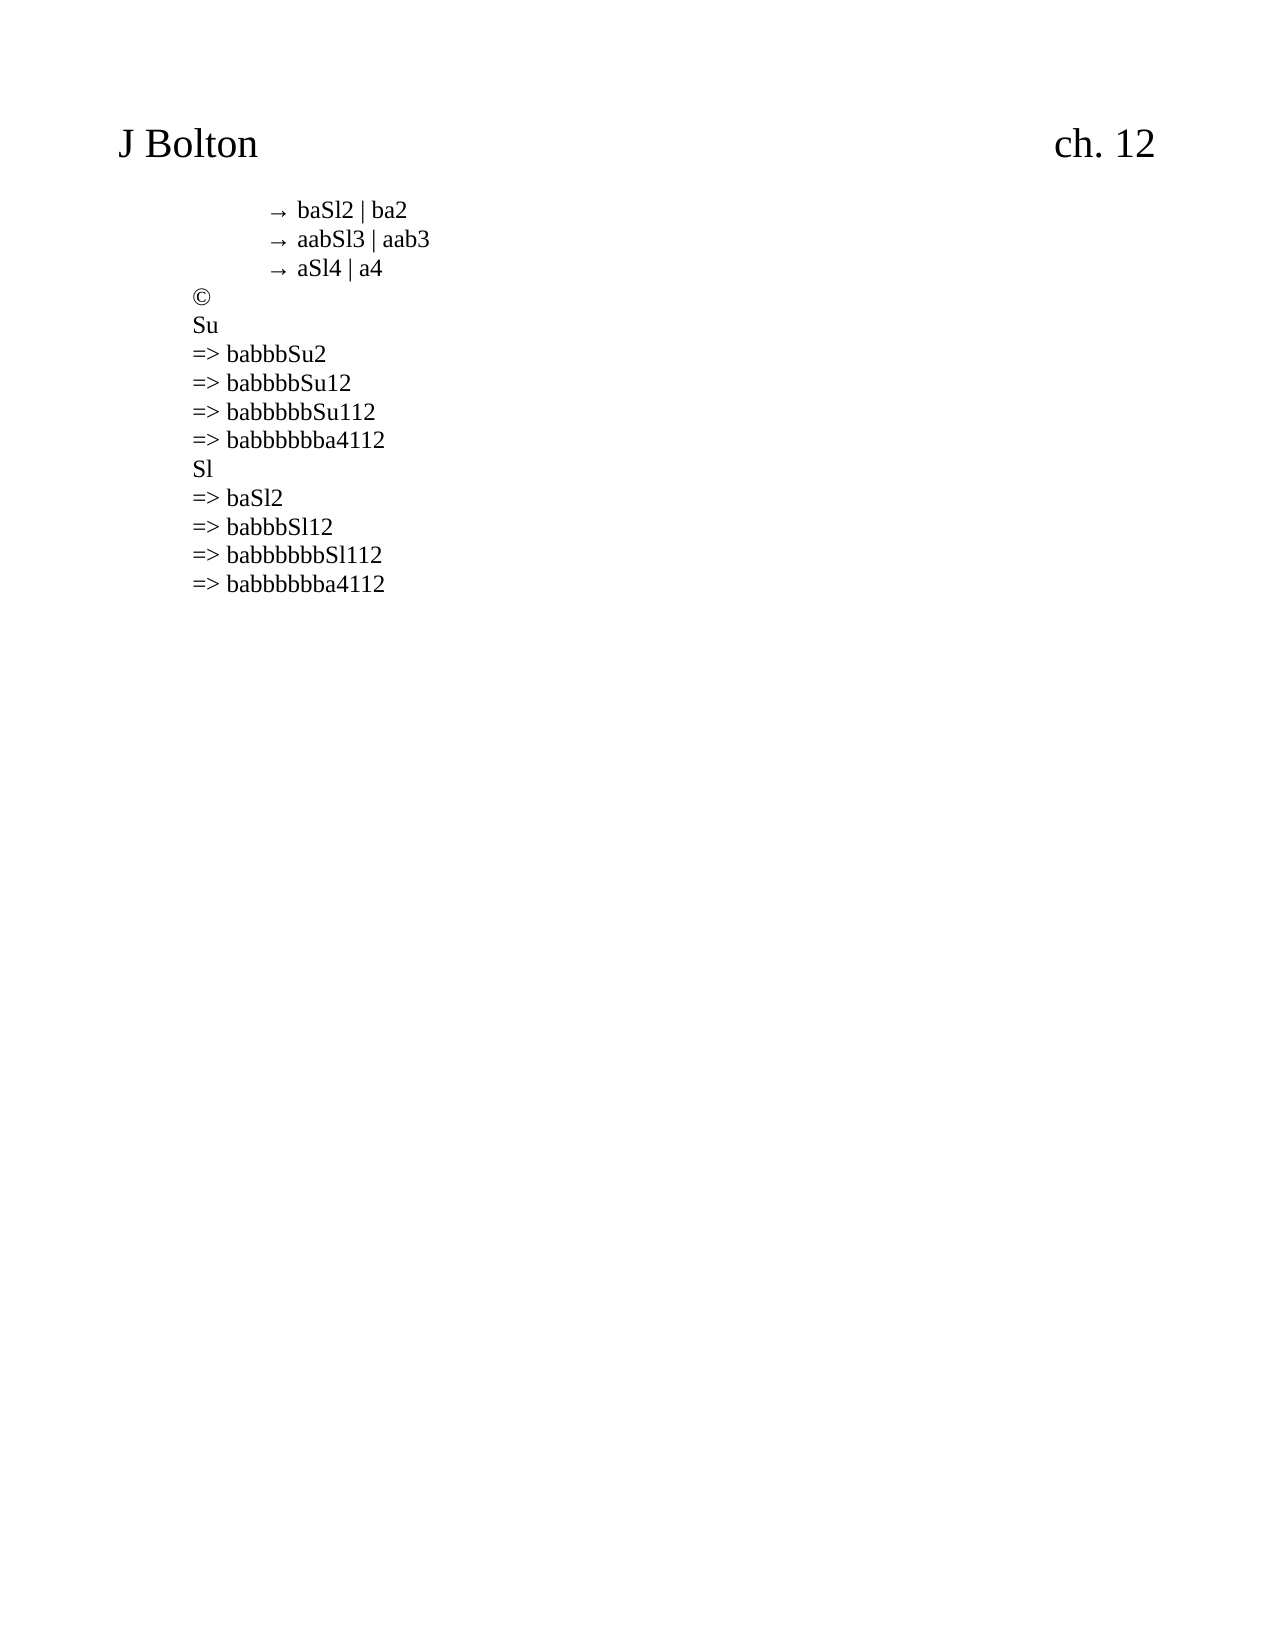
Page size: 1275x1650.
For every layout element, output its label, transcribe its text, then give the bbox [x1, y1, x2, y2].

text → baSl2 | ba2 [192, 196, 1157, 224]
text => babbbbbba4112 [192, 569, 1157, 598]
text => babbbbbbSl112 [192, 541, 1157, 569]
text → aabSl3 | aab3 [192, 224, 1157, 253]
text → aSl4 | a4 [192, 253, 1157, 282]
text => babbbbbSu112 [192, 397, 1157, 426]
text => babbbbSu12 [192, 368, 1157, 397]
text => babbbbbba4112 [192, 426, 1157, 454]
text Sl [192, 454, 1157, 483]
text Su [192, 311, 1157, 339]
text © [192, 282, 1157, 311]
text => babbbSu2 [192, 339, 1157, 368]
text => babbbSl12 [192, 512, 1157, 541]
text => baSl2 [192, 483, 1157, 512]
